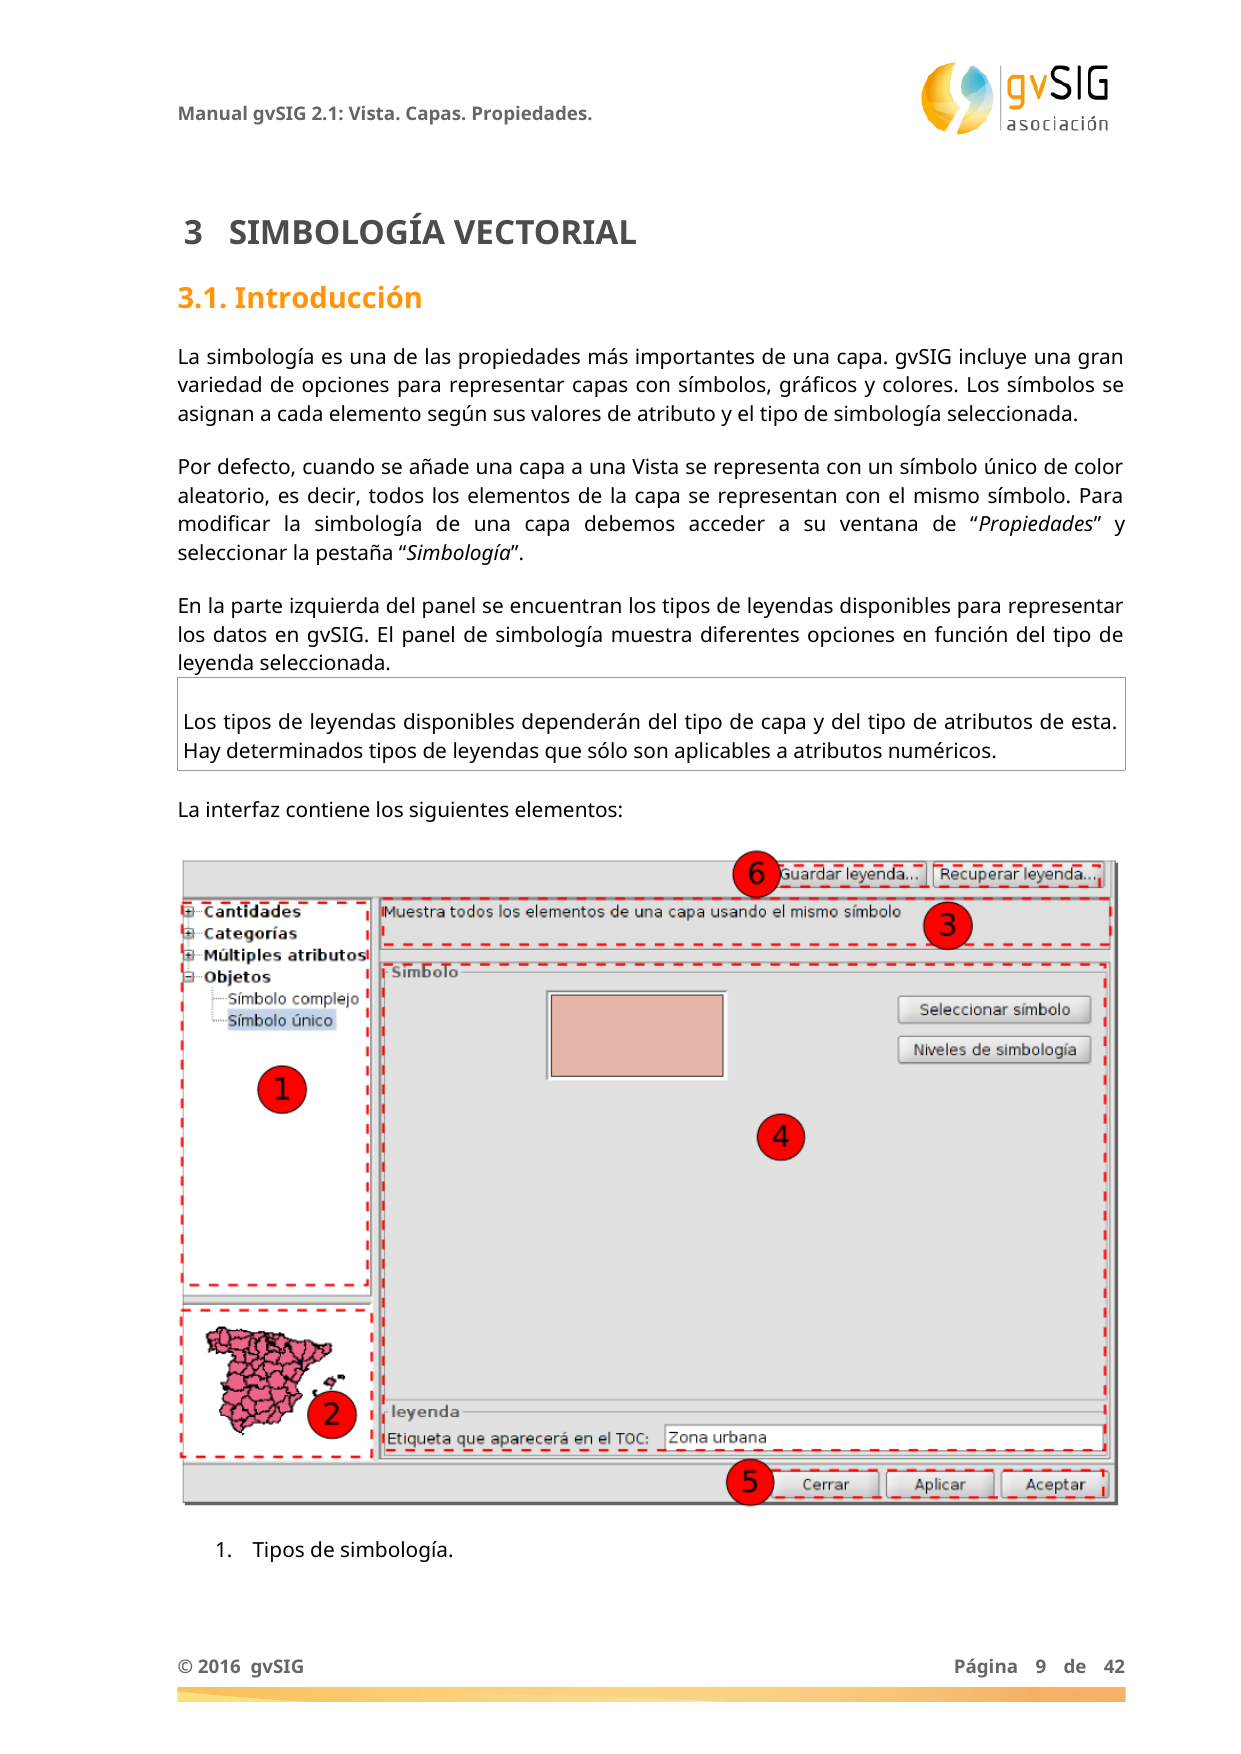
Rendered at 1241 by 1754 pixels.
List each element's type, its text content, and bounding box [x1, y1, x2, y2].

subtitle 3.1. Introducción [177, 277, 1125, 317]
text Por defecto, cuando se añade una capa a una Vista se representa con un símbolo único de color aleatorio, es decir, todos los elementos de la capa se representan con el mismo símbolo. Para modificar la simbología de una capa debemos acceder a su ventana de “Propiedades” y seleccionar la pestaña “Simbología”. [177, 452, 1125, 566]
text En la parte izquierda del panel se encuentran los tipos de leyendas disponibles para representar los datos en gvSIG. El panel de simbología muestra diferentes opciones en función del tipo de leyenda seleccionada. [177, 591, 1125, 677]
picture [902, 47, 1122, 148]
table_header Los tipos de leyendas disponibles dependerán del tipo de capa y del tipo de atributos de esta. Hay determinados tipos de leyendas que sólo son aplicables a atributos numéricos. [178, 678, 1125, 770]
text La interfaz contiene los siguientes elementos: [177, 795, 1125, 823]
list Tipos de simbología. [215, 1535, 1125, 1564]
picture [177, 1687, 1126, 1702]
text La simbología es una de las propiedades más importantes de una capa. gvSIG incluye una gran variedad de opciones para representar capas con símbolos, gráficos y colores. Los símbolos se asignan a cada elemento según sus valores de atributo y el tipo de simbología seleccionada. [177, 342, 1125, 427]
picture [177, 848, 1125, 1511]
subtitle simbología VECTORIAL [183, 208, 1125, 254]
